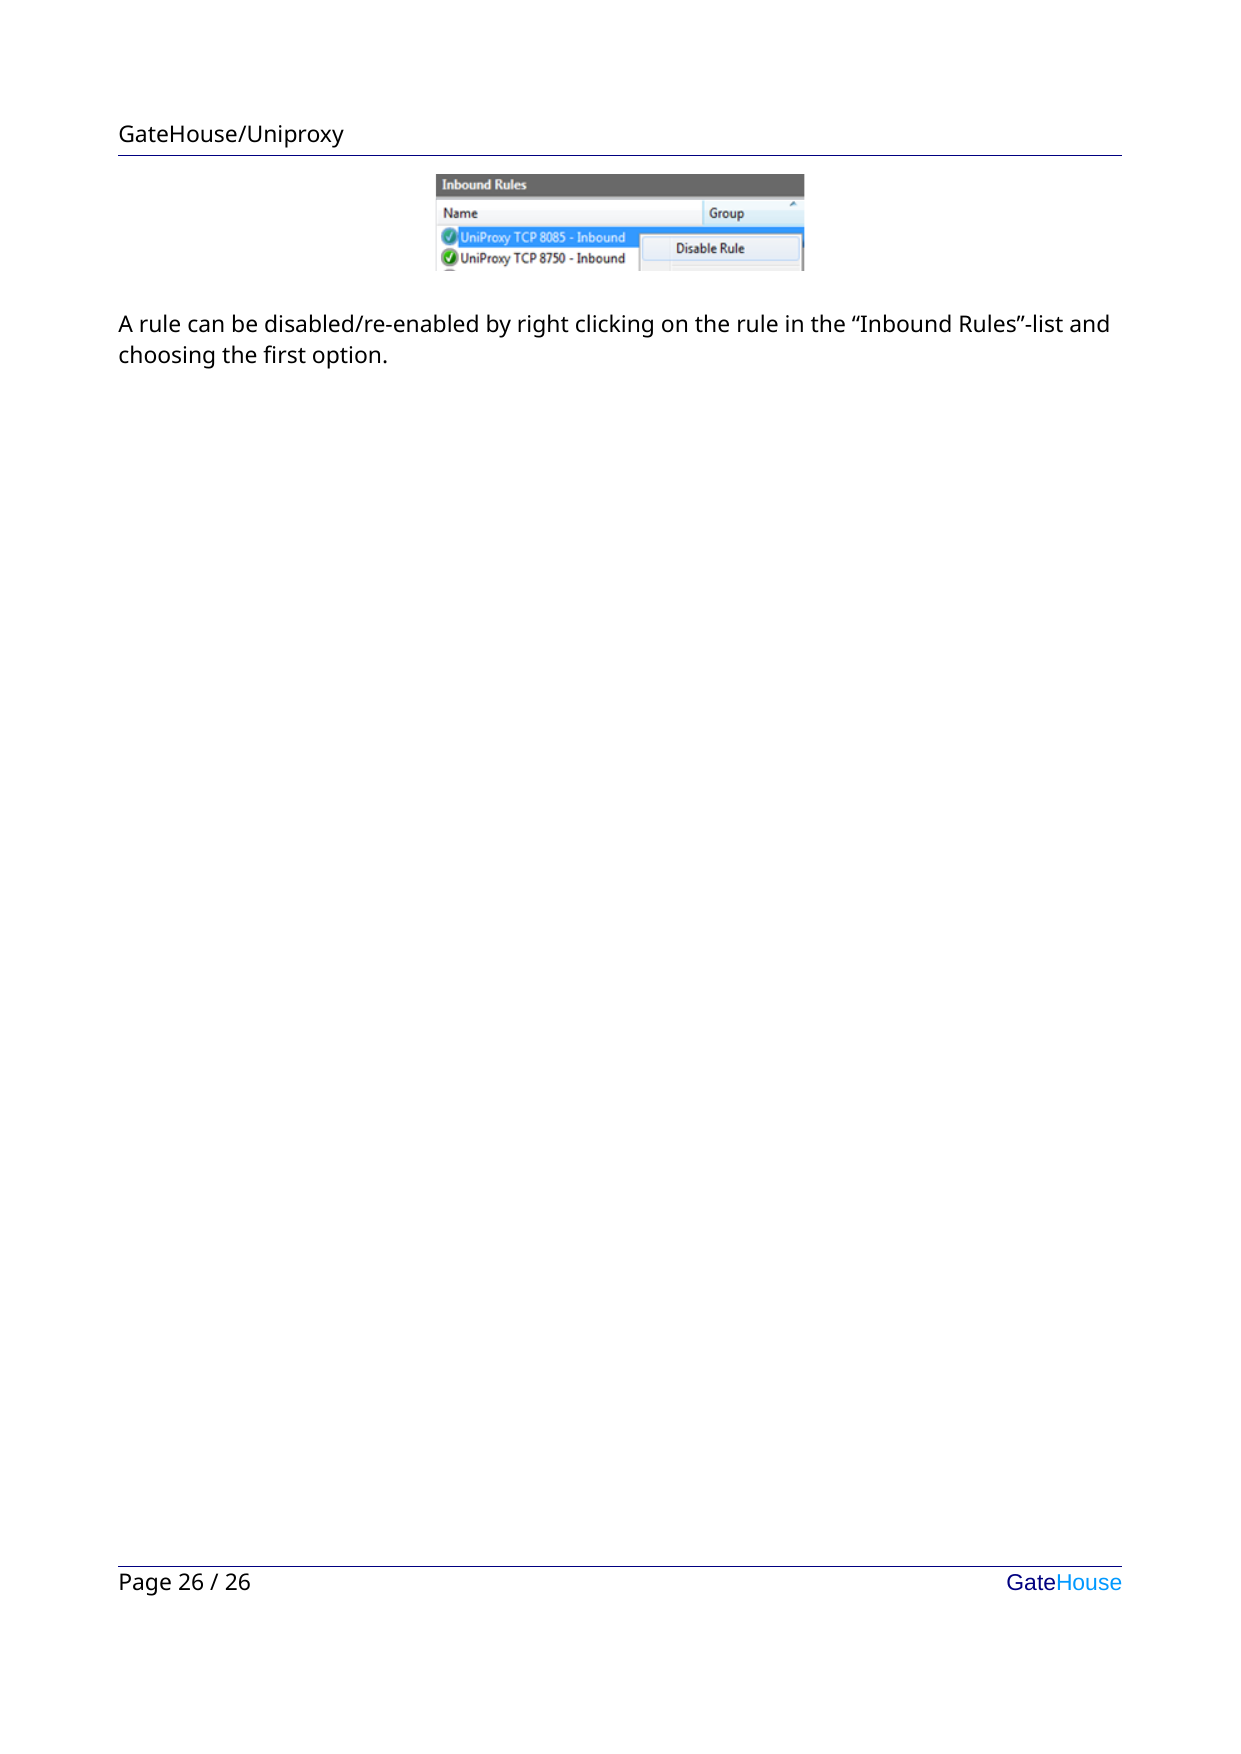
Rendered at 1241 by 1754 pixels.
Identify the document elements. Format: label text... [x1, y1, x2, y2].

text A rule can be disabled/re-enabled by right clicking on the rule in the “Inbound Rules”-list and choosing the first option. [118, 308, 1122, 370]
